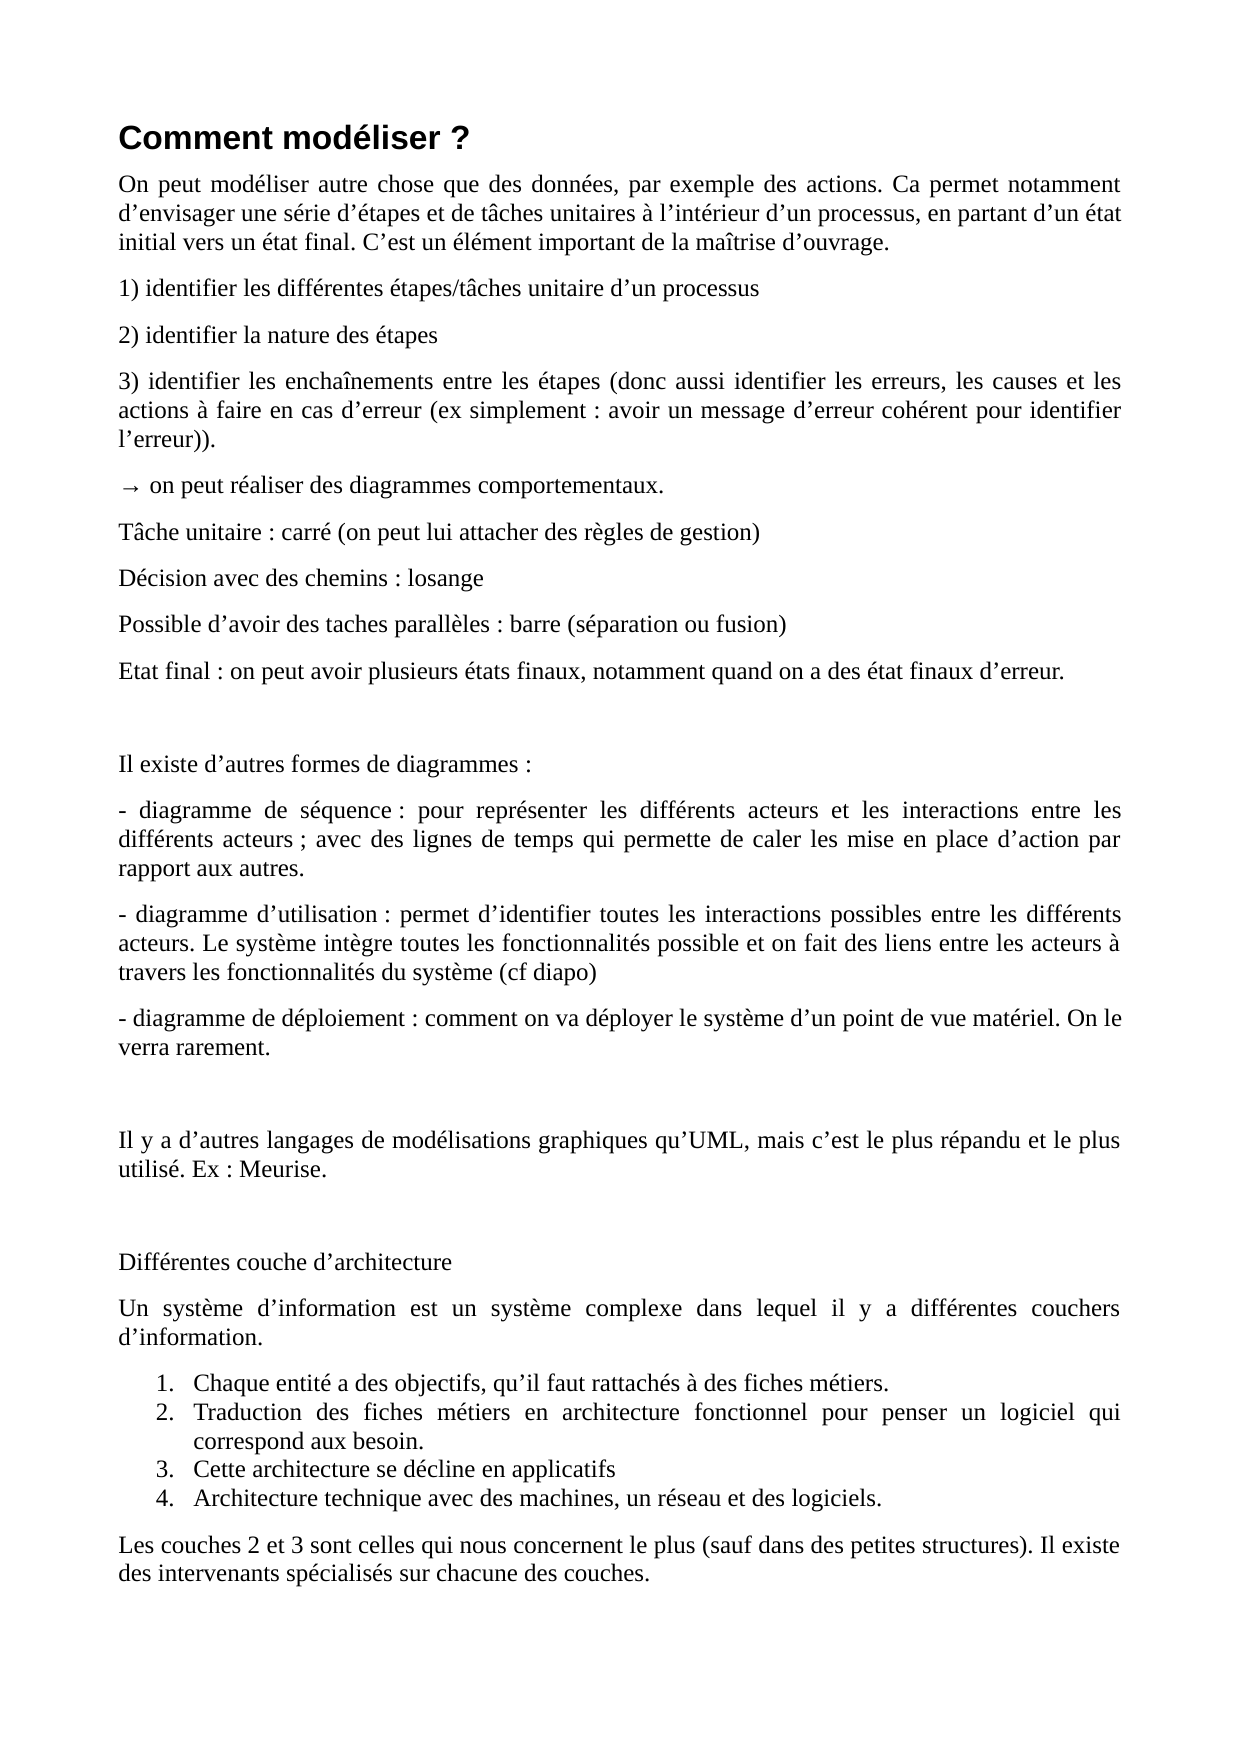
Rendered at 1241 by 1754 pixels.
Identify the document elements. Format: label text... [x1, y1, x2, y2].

text 3) identifier les enchaînements entre les étapes (donc aussi identifier les erreurs, les causes et les actions à faire en cas d’erreur (ex simplement : avoir un message d’erreur cohérent pour identifier l’erreur)). [118, 366, 1122, 452]
list Architecture technique avec des machines, un réseau et des logiciels. [156, 1483, 1122, 1512]
text On peut modéliser autre chose que des données, par exemple des actions. Ca permet notamment d’envisager une série d’étapes et de tâches unitaires à l’intérieur d’un processus, en partant d’un état initial vers un état final. C’est un élément important de la maîtrise d’ouvrage. [118, 169, 1122, 256]
text 2) identifier la nature des étapes [118, 320, 1122, 348]
text Il existe d’autres formes de diagrammes : [118, 749, 1122, 778]
text Tâche unitaire : carré (on peut lui attacher des règles de gestion) [118, 517, 1122, 545]
text Un système d’information est un système complexe dans lequel il y a différentes couchers d’information. [118, 1293, 1122, 1351]
text Il y a d’autres langages de modélisations graphiques qu’UML, mais c’est le plus répandu et le plus utilisé. Ex : Meurise. [118, 1125, 1122, 1182]
text - diagramme d’utilisation : permet d’identifier toutes les interactions possibles entre les différents acteurs. Le système intègre toutes les fonctionnalités possible et on fait des liens entre les acteurs à travers les fonctionnalités du système (cf diapo) [118, 899, 1122, 986]
text 1) identifier les différentes étapes/tâches unitaire d’un processus [118, 273, 1122, 302]
list Chaque entité a des objectifs, qu’il faut rattachés à des fiches métiers. [156, 1368, 1122, 1397]
subtitle Comment modéliser ? [118, 118, 1122, 157]
text Possible d’avoir des taches parallèles : barre (séparation ou fusion) [118, 609, 1122, 638]
text Décision avec des chemins : losange [118, 563, 1122, 592]
list Cette architecture se décline en applicatifs [156, 1454, 1122, 1483]
text - diagramme de séquence : pour représenter les différents acteurs et les interactions entre les différents acteurs ; avec des lignes de temps qui permette de caler les mise en place d’action par rapport aux autres. [118, 795, 1122, 882]
list Traduction des fiches métiers en architecture fonctionnel pour penser un logiciel qui correspond aux besoin. [156, 1397, 1122, 1454]
text Les couches 2 et 3 sont celles qui nous concernent le plus (sauf dans des petites structures). Il existe des intervenants spécialisés sur chacune des couches. [118, 1530, 1122, 1587]
text Différentes couche d’architecture [118, 1247, 1122, 1275]
text - diagramme de déploiement : comment on va déployer le système d’un point de vue matériel. On le verra rarement. [118, 1003, 1122, 1061]
text Etat final : on peut avoir plusieurs états finaux, notamment quand on a des état finaux d’erreur. [118, 656, 1122, 685]
text → on peut réaliser des diagrammes comportementaux. [118, 470, 1122, 499]
